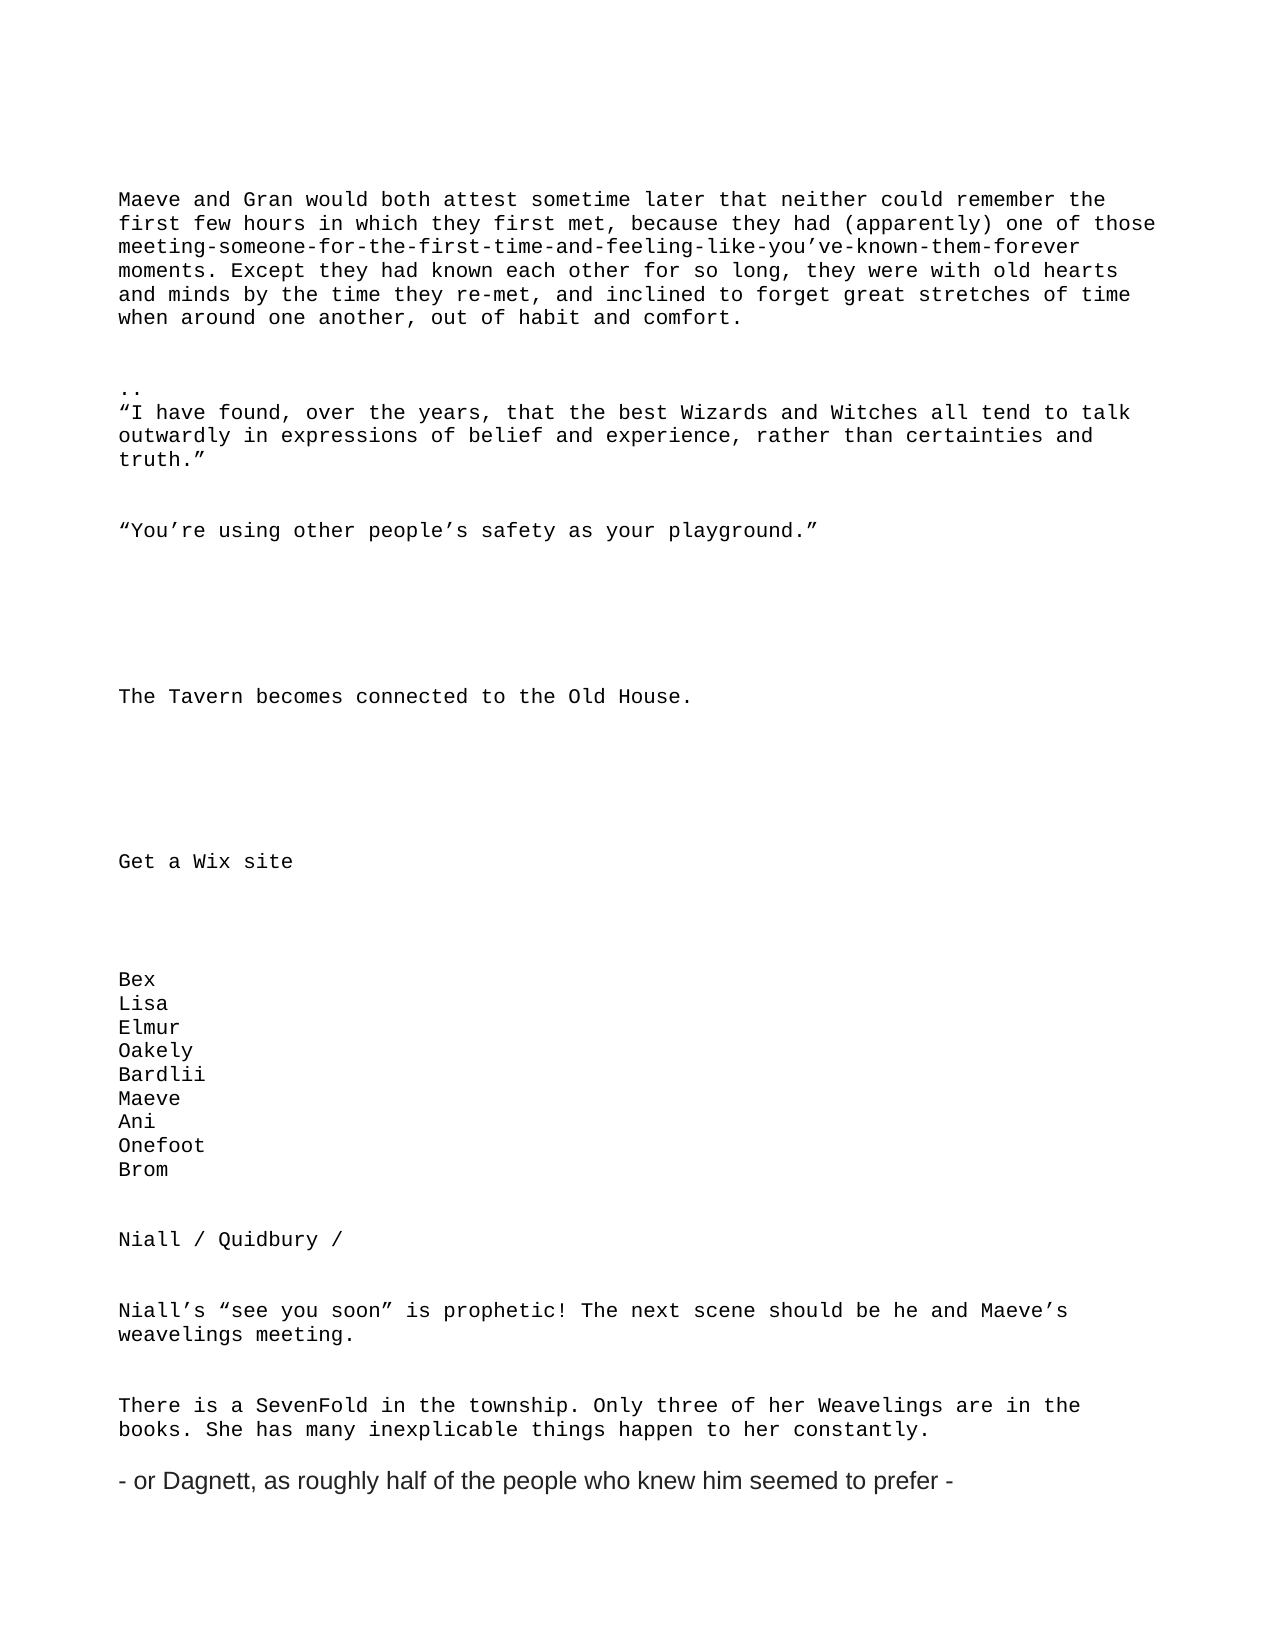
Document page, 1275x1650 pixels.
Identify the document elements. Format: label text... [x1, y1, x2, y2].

text Bardlii [118, 1064, 1157, 1088]
text Brom [118, 1158, 1157, 1182]
text Lisa [118, 993, 1157, 1017]
text Oakely [118, 1040, 1157, 1064]
text “I have found, over the years, that the best Wizards and Witches all tend to talk outwardly in expressions of belief and experience, rather than certainties and truth.” [118, 402, 1157, 473]
text Ani [118, 1111, 1157, 1135]
text - or Dagnett, as roughly half of the people who knew him seemed to prefer - [118, 1466, 1157, 1495]
text “You’re using other people’s safety as your playground.” [118, 520, 1157, 544]
text Onefoot [118, 1135, 1157, 1158]
text Maeve [118, 1088, 1157, 1111]
text Niall’s “see you soon” is prophetic! The next scene should be he and Maeve’s weavelings meeting. [118, 1300, 1157, 1348]
text Get a Wix site [118, 851, 1157, 875]
text Niall / Quidbury / [118, 1229, 1157, 1253]
text .. [118, 378, 1157, 402]
text The Tavern becomes connected to the Old House. [118, 686, 1157, 709]
text Bex [118, 969, 1157, 993]
text Elmur [118, 1017, 1157, 1040]
text Maeve and Gran would both attest sometime later that neither could remember the first few hours in which they first met, because they had (apparently) one of those meeting-someone-for-the-first-time-and-feeling-like-you’ve-known-them-forever moments. Except they had known each other for so long, they were with old hearts and minds by the time they re-met, and inclined to forget great stretches of time when around one another, out of habit and comfort. [118, 189, 1157, 331]
text There is a SevenFold in the township. Only three of her Weavelings are in the books. She has many inexplicable things happen to her constantly. [118, 1395, 1157, 1442]
